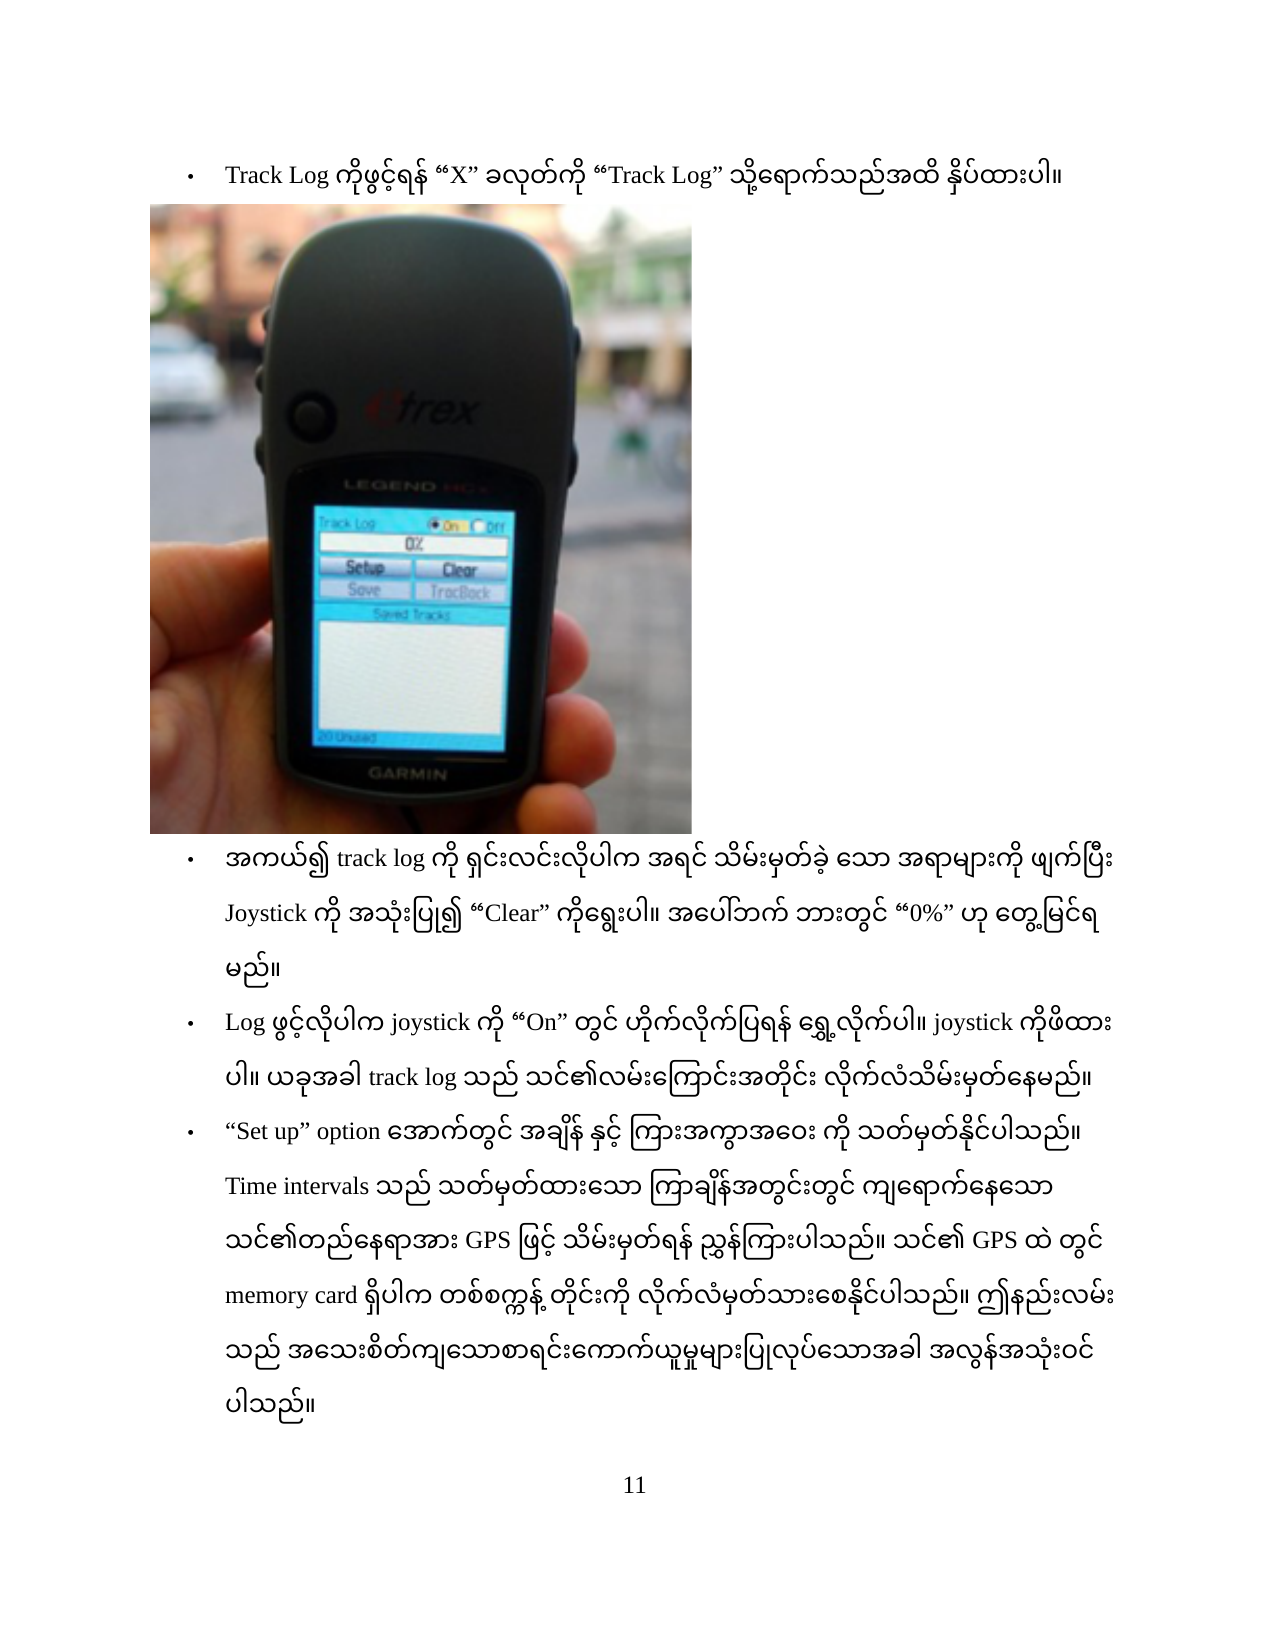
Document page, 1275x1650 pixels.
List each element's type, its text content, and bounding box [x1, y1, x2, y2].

list Log ဖွင့်လိုပါက joystick ကို “On” တွင် ဟိုက်လိုက်ပြရန် ရွှေ့လိုက်ပါ။ joystick ကိုဖိထားပါ။ ယခုအခါ track log သည် သင်၏လမ်းကြောင်းအတိုင်း လိုက်လံသိမ်းမှတ်နေမည်။ [187, 997, 1125, 1107]
list အကယ်၍ track log ကို ရှင်းလင်းလိုပါက အရင် သိမ်းမှတ်ခဲ့ သော အရာများကို ဖျက်ပြီး Joystick ကို အသုံးပြု၍ “Clear” ကိုရွေးပါ။ အပေါ်ဘက် ဘားတွင် “0%” ဟု တွေ့မြင်ရမည်။ [187, 834, 1125, 997]
picture [150, 204, 692, 834]
list Track Log ကိုဖွင့်ရန် “X” ခလုတ်ကို “Track Log” သို့ရောက်သည်အထိ နှိပ်ထားပါ။ [187, 150, 1125, 204]
list “Set up” option အောက်တွင် အချိန် နှင့် ကြားအကွာအဝေး ကို သတ်မှတ်နိုင်ပါသည်။ Time intervals သည် သတ်မှတ်ထားသော ကြာချိန်အတွင်းတွင် ကျရောက်နေသော သင်၏တည်နေရာအား GPS ဖြင့် သိမ်းမှတ်ရန် ညွှန်ကြားပါသည်။ သင်၏ GPS ထဲ တွင် memory card ရှိပါက တစ်စက္ကန့် တိုင်းကို လိုက်လံမှတ်သားစေနိုင်ပါသည်။ ဤနည်းလမ်းသည် အသေးစိတ်ကျသောစာရင်းကောက်ယူမှုများပြုလုပ်သောအခါ အလွန်အသုံးဝင်ပါသည်။ [187, 1107, 1125, 1434]
